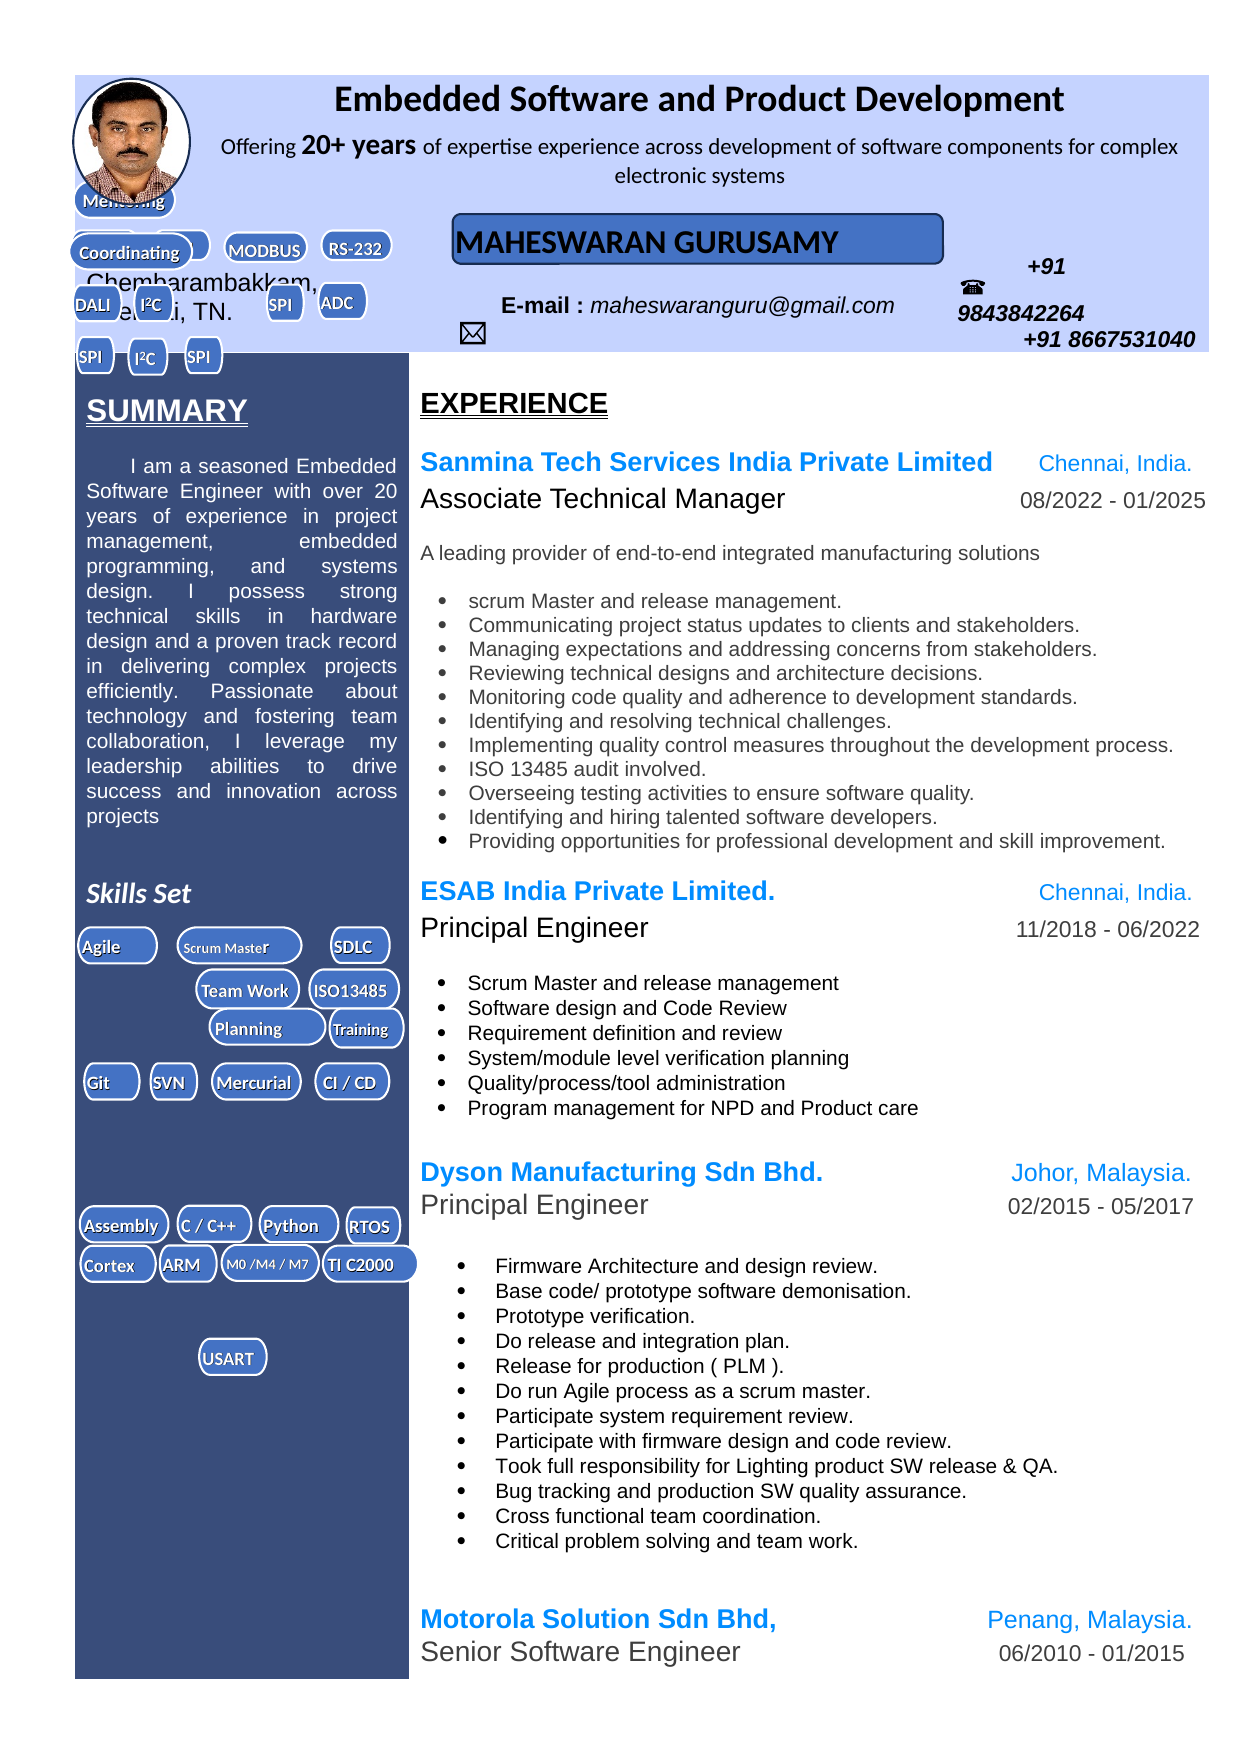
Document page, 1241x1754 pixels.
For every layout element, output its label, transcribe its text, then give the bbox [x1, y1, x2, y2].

table_cell Summary I am a seasoned Embedded Software Engineer with over 20 years of experience in project management, embedded programming, and systems design. I possess strong technical skills in hardware design and a proven track record in delivering complex projects efficiently. Passionate about technology and fostering team collaboration, I leverage my leadership abilities to drive success and innovation across projects [75, 353, 409, 875]
table_cell [75, 205, 1209, 253]
table_cell [75, 1603, 409, 1679]
table_cell Motorola Solution Sdn Bhd, Penang, Malaysia. Senior Software Engineer 06/2010 - 01/2015 Worked as a low-level driver team member and Accessories team. Write a driver code for multiple HMI components. Do work in customer support team (after sales) to defect fixing. Time to resolve problems is critical part. Audio routing from accessory. Bluetooth headset development. Agile software development. Code Review and defect triage. Do part of the team member in hackathon and work for “Mandown” feature. [409, 1603, 1209, 1679]
table_cell Chembarambakkam, Chennai, TN. [75, 253, 409, 352]
table_cell EXPERIENCE Sanmina Tech Services India Private Limited Chennai, India. Associate Technical Manager 08/2022 - 01/2025 A leading provider of end-to-end integrated manufacturing solutions scrum Master and release management. Communicating project status updates to clients and stakeholders. Managing expectations and addressing concerns from stakeholders. Reviewing technical designs and architecture decisions. Monitoring code quality and adherence to development standards. Identifying and resolving technical challenges. Implementing quality control measures throughout the development process. ISO 13485 audit involved. Overseeing testing activities to ensure software quality. Identifying and hiring talented software developers. Providing opportunities for professional development and skill improvement. [409, 353, 1209, 875]
table_cell +91 9843842264 +91 8667531040 [946, 253, 1209, 352]
table_header Embedded Software and Product Development Offering 20+ years of expertise experience across development of software components for complex electronic systems [191, 75, 1209, 205]
table_cell E-mail : maheswaranguru@gmail.com [409, 253, 946, 352]
table_header [173, 153, 191, 205]
table_header [75, 165, 84, 188]
picture [75, 80, 188, 203]
table_cell [75, 1156, 409, 1603]
table_cell Skills Set [75, 875, 409, 1156]
table_cell Dyson Manufacturing Sdn Bhd. Johor, Malaysia. Principal Engineer 02/2015 - 05/2017 Firmware Architecture and design review. Base code/ prototype software demonisation. Prototype verification. Do release and integration plan. Release for production ( PLM ). Do run Agile process as a scrum master. Participate system requirement review. Participate with firmware design and code review. Took full responsibility for Lighting product SW release & QA. Bug tracking and production SW quality assurance. Cross functional team coordination. Critical problem solving and team work. [409, 1156, 1209, 1603]
table_cell ESAB India Private Limited. Chennai, India. Principal Engineer 11/2018 - 06/2022 Scrum Master and release management Software design and Code Review Requirement definition and review System/module level verification planning Quality/process/tool administration Program management for NPD and Product care [409, 875, 1209, 1156]
table_header [75, 75, 191, 130]
